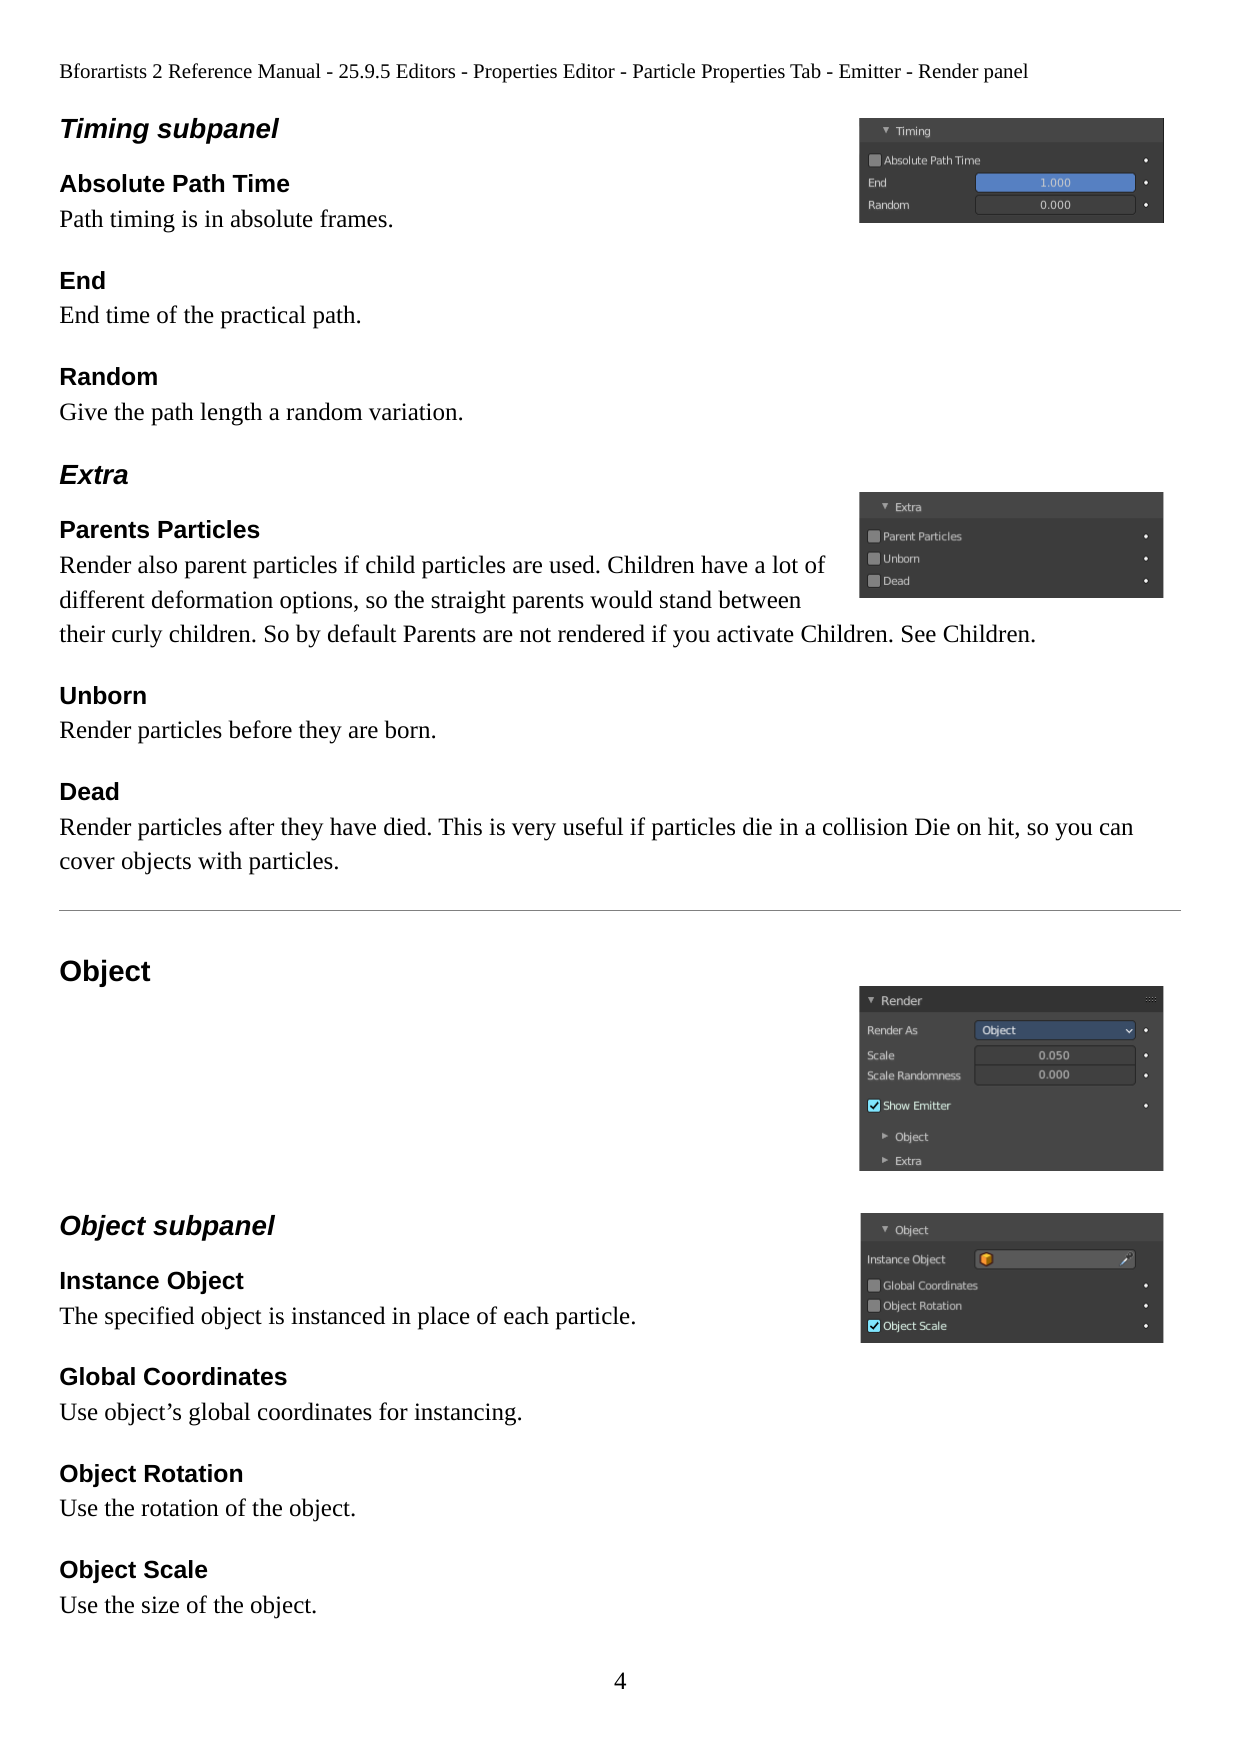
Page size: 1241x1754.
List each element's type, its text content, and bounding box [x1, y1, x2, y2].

text Use object’s global coordinates for instancing. [59, 1397, 1181, 1426]
text End time of the practical path. [59, 301, 1181, 329]
subtitle Global Coordinates [59, 1362, 1181, 1391]
subtitle Random [59, 362, 1181, 391]
text Render also parent particles if child particles are used. Children have a lot of different deformation options, so the straight parents would stand between their curly children. So by default Parents are not rendered if you activate Children. See Children. [59, 550, 1181, 648]
text Give the path length a random variation. [59, 397, 1181, 426]
subtitle Object [59, 954, 1181, 988]
text Use the size of the object. [59, 1590, 1181, 1619]
picture [859, 118, 1164, 223]
subtitle Unborn [59, 681, 1181, 709]
text Render particles after they have died. This is very useful if particles die in a collision Die on hit, so you can cover objects with particles. [59, 812, 1181, 875]
subtitle [1164, 515, 1181, 544]
picture [860, 1213, 1164, 1343]
subtitle Parents Particles [59, 515, 859, 544]
subtitle Object subpanel [59, 1209, 1181, 1241]
text Use the rotation of the object. [59, 1493, 1181, 1522]
picture [859, 986, 1164, 1171]
subtitle Timing subpanel [59, 113, 1181, 144]
text Path timing is in absolute frames. [59, 204, 1181, 233]
subtitle Object Scale [59, 1555, 1181, 1584]
subtitle [1164, 169, 1181, 198]
subtitle Absolute Path Time [59, 169, 859, 198]
subtitle [1164, 1266, 1181, 1294]
subtitle Extra [59, 458, 1181, 490]
subtitle End [59, 266, 1181, 294]
subtitle Dead [59, 777, 1181, 806]
subtitle Object Rotation [59, 1459, 1181, 1487]
text Render particles before they are born. [59, 716, 1181, 744]
text The specified object is instanced in place of each particle. [59, 1301, 860, 1329]
subtitle Instance Object [59, 1266, 860, 1294]
picture [859, 492, 1164, 598]
